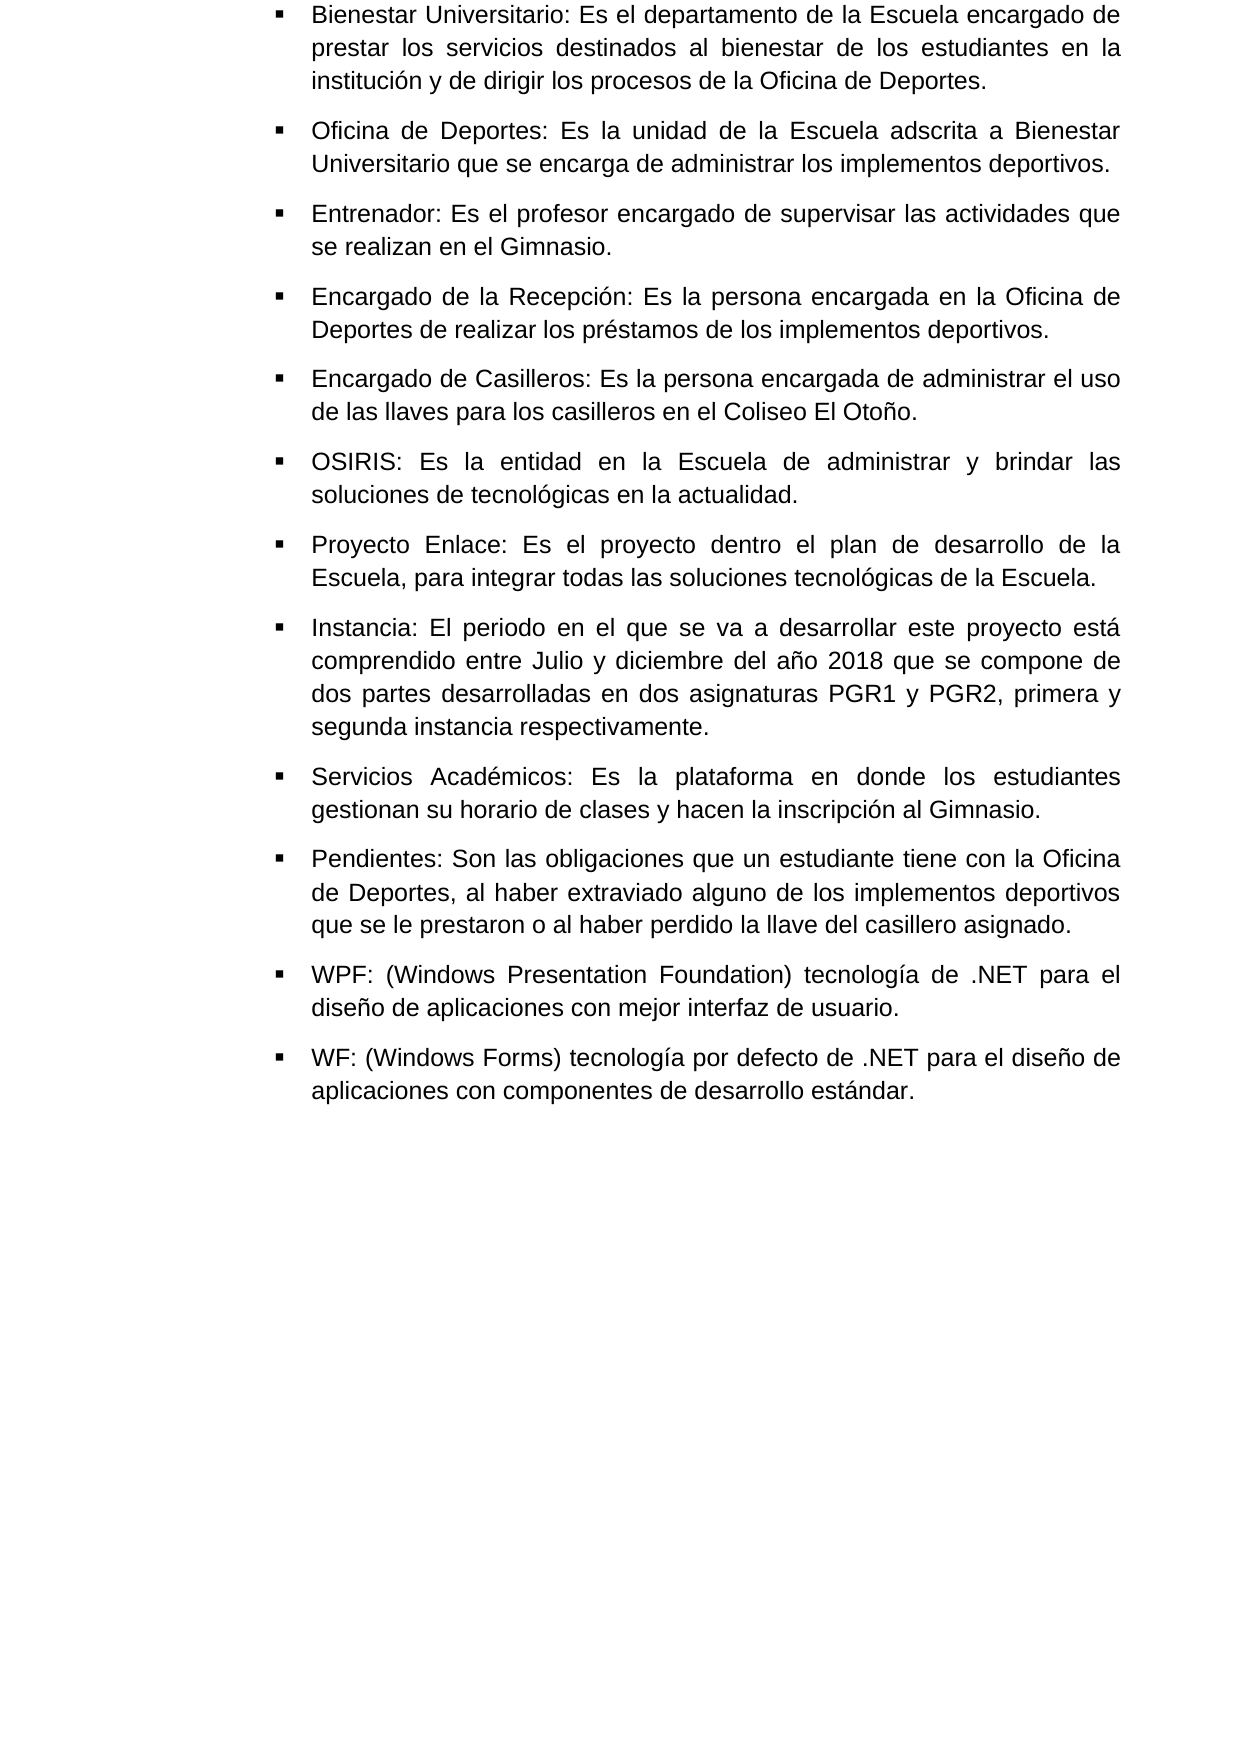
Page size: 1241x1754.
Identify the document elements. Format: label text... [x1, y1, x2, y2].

list Proyecto Enlace: Es el proyecto dentro el plan de desarrollo de la Escuela, para integrar todas las soluciones tecnológicas de la Escuela. [274, 530, 1122, 592]
list Bienestar Universitario: Es el departamento de la Escuela encargado de prestar los servicios destinados al bienestar de los estudiantes en la institución y de dirigir los procesos de la Oficina de Deportes. [274, 0, 1122, 95]
list Encargado de Casilleros: Es la persona encargada de administrar el uso de las llaves para los casilleros en el Coliseo El Otoño. [274, 364, 1122, 426]
list Entrenador: Es el profesor encargado de supervisar las actividades que se realizan en el Gimnasio. [274, 199, 1122, 261]
list Encargado de la Recepción: Es la persona encargada en la Oficina de Deportes de realizar los préstamos de los implementos deportivos. [274, 281, 1122, 343]
list Oficina de Deportes: Es la unidad de la Escuela adscrita a Bienestar Universitario que se encarga de administrar los implementos deportivos. [274, 116, 1122, 178]
list OSIRIS: Es la entidad en la Escuela de administrar y brindar las soluciones de tecnológicas en la actualidad. [274, 447, 1122, 509]
list Pendientes: Son las obligaciones que un estudiante tiene con la Oficina de Deportes, al haber extraviado alguno de los implementos deportivos que se le prestaron o al haber perdido la llave del casillero asignado. [274, 844, 1122, 939]
list Instancia: El periodo en el que se va a desarrollar este proyecto está comprendido entre Julio y diciembre del año 2018 que se compone de dos partes desarrolladas en dos asignaturas PGR1 y PGR2, primera y segunda instancia respectivamente. [274, 613, 1122, 741]
list WF: (Windows Forms) tecnología por defecto de .NET para el diseño de aplicaciones con componentes de desarrollo estándar. [274, 1043, 1122, 1105]
list WPF: (Windows Presentation Foundation) tecnología de .NET para el diseño de aplicaciones con mejor interfaz de usuario. [274, 960, 1122, 1022]
list Servicios Académicos: Es la plataforma en donde los estudiantes gestionan su horario de clases y hacen la inscripción al Gimnasio. [274, 762, 1122, 823]
